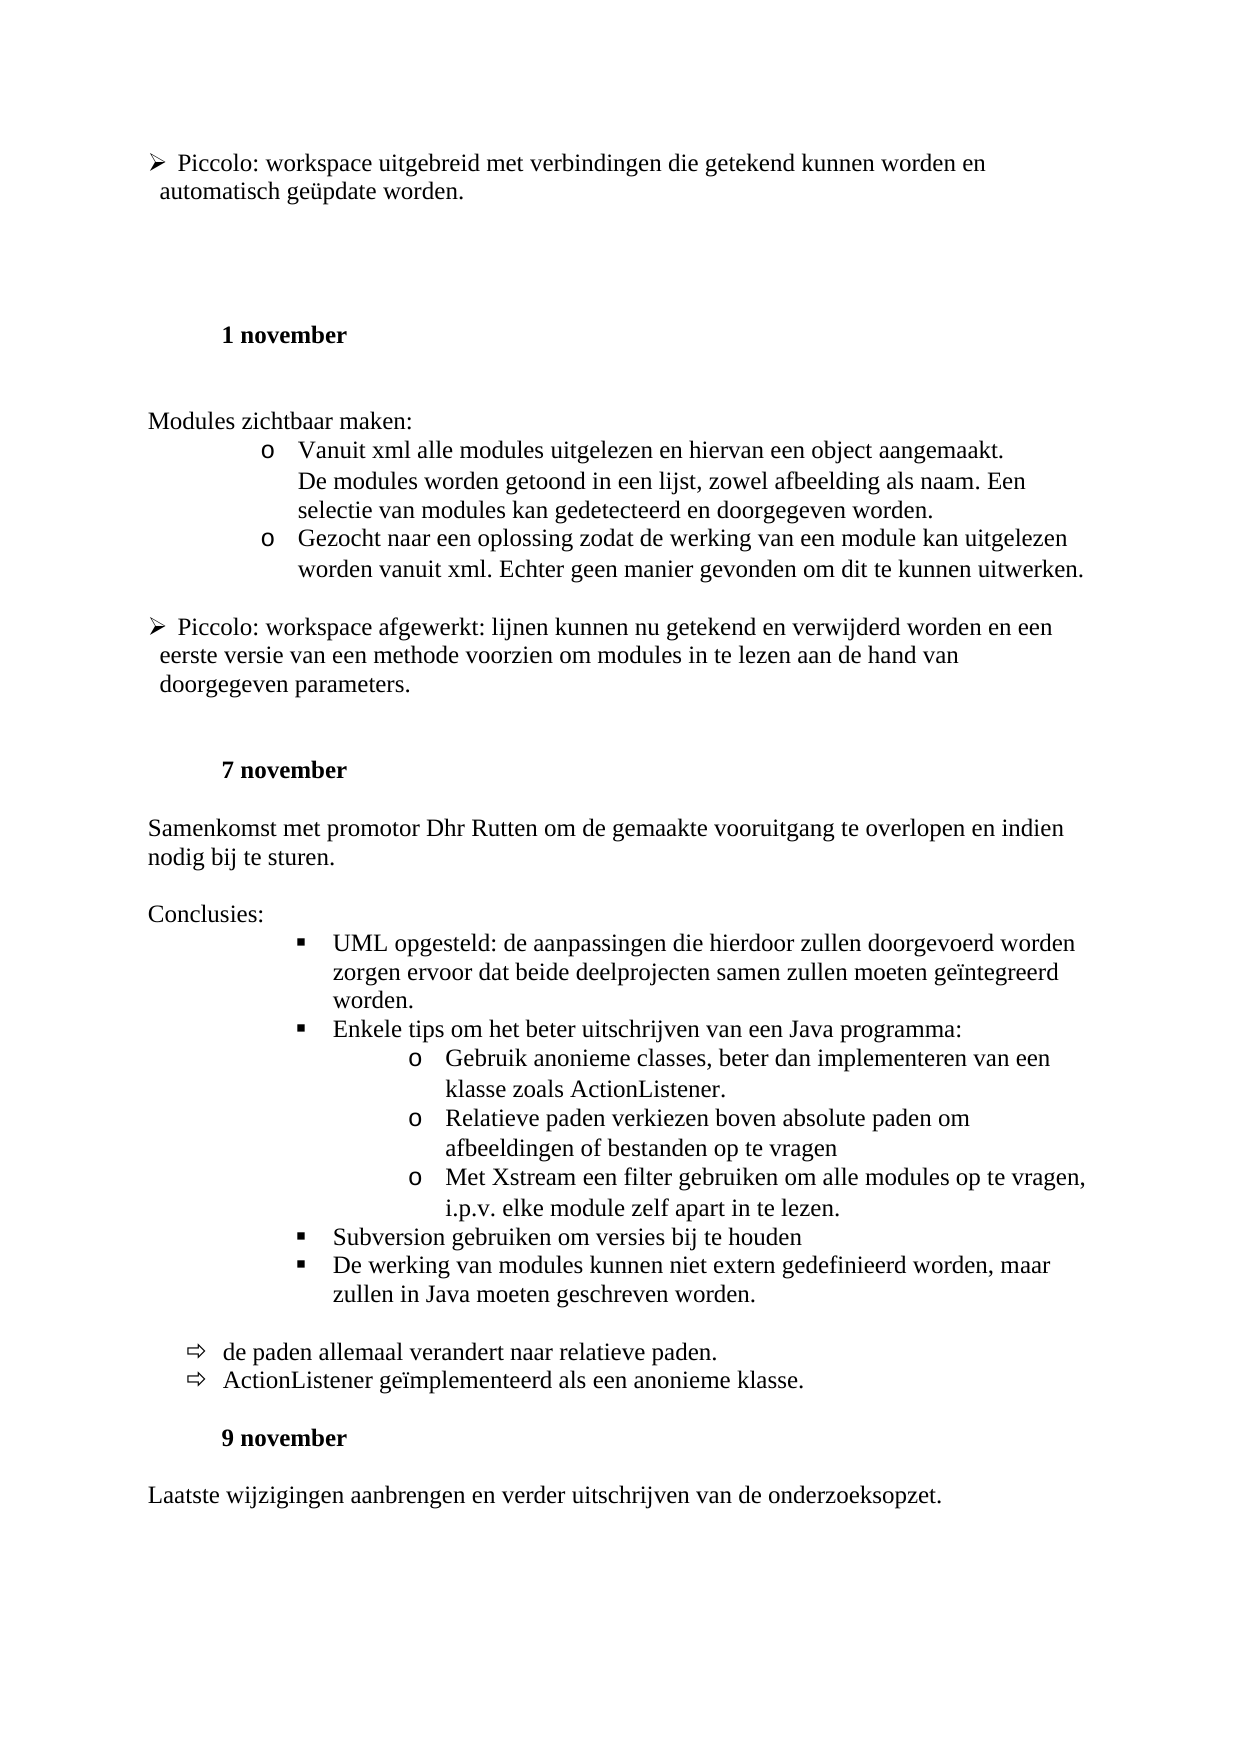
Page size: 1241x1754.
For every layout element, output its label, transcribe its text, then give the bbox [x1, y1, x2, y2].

list Subversion gebruiken om versies bij te houden [295, 1222, 1093, 1251]
list Enkele tips om het beter uitschrijven van een Java programma: [295, 1014, 1093, 1043]
list ActionListener geïmplementeerd als een anonieme klasse. [185, 1366, 1093, 1394]
text 1 november [221, 320, 1093, 349]
text 7 november [221, 756, 1093, 784]
list Piccolo: workspace uitgebreid met verbindingen die getekend kunnen worden en automatisch geüpdate worden. [148, 148, 1093, 205]
text Conclusies: [148, 899, 1093, 928]
list UML opgesteld: de aanpassingen die hierdoor zullen doorgevoerd worden zorgen ervoor dat beide deelprojecten samen zullen moeten geïntegreerd worden. [295, 928, 1093, 1014]
list Gebruik anonieme classes, beter dan implementeren van een klasse zoals ActionListener. [408, 1043, 1093, 1103]
list de paden allemaal verandert naar relatieve paden. [185, 1337, 1093, 1366]
text 9 november [221, 1423, 1093, 1452]
text Modules zichtbaar maken: [148, 406, 1093, 435]
text Laatste wijzigingen aanbrengen en verder uitschrijven van de onderzoeksopzet. [148, 1481, 1093, 1509]
text Samenkomst met promotor Dhr Rutten om de gemaakte vooruitgang te overlopen en indien nodig bij te sturen. [148, 813, 1093, 871]
list Relatieve paden verkiezen boven absolute paden om afbeeldingen of bestanden op te vragen [408, 1103, 1093, 1162]
list Vanuit xml alle modules uitgelezen en hiervan een object aangemaakt. De modules worden getoond in een lijst, zowel afbeelding als naam. Een selectie van modules kan gedetecteerd en doorgegeven worden. [260, 435, 1093, 523]
list Met Xstream een filter gebruiken om alle modules op te vragen, i.p.v. elke module zelf apart in te lezen. [408, 1162, 1093, 1222]
list Piccolo: workspace afgewerkt: lijnen kunnen nu getekend en verwijderd worden en een eerste versie van een methode voorzien om modules in te lezen aan de hand van doorgegeven parameters. [148, 612, 1093, 698]
list Gezocht naar een oplossing zodat de werking van een module kan uitgelezen worden vanuit xml. Echter geen manier gevonden om dit te kunnen uitwerken. [260, 523, 1093, 612]
list De werking van modules kunnen niet extern gedefinieerd worden, maar zullen in Java moeten geschreven worden. [295, 1251, 1093, 1308]
